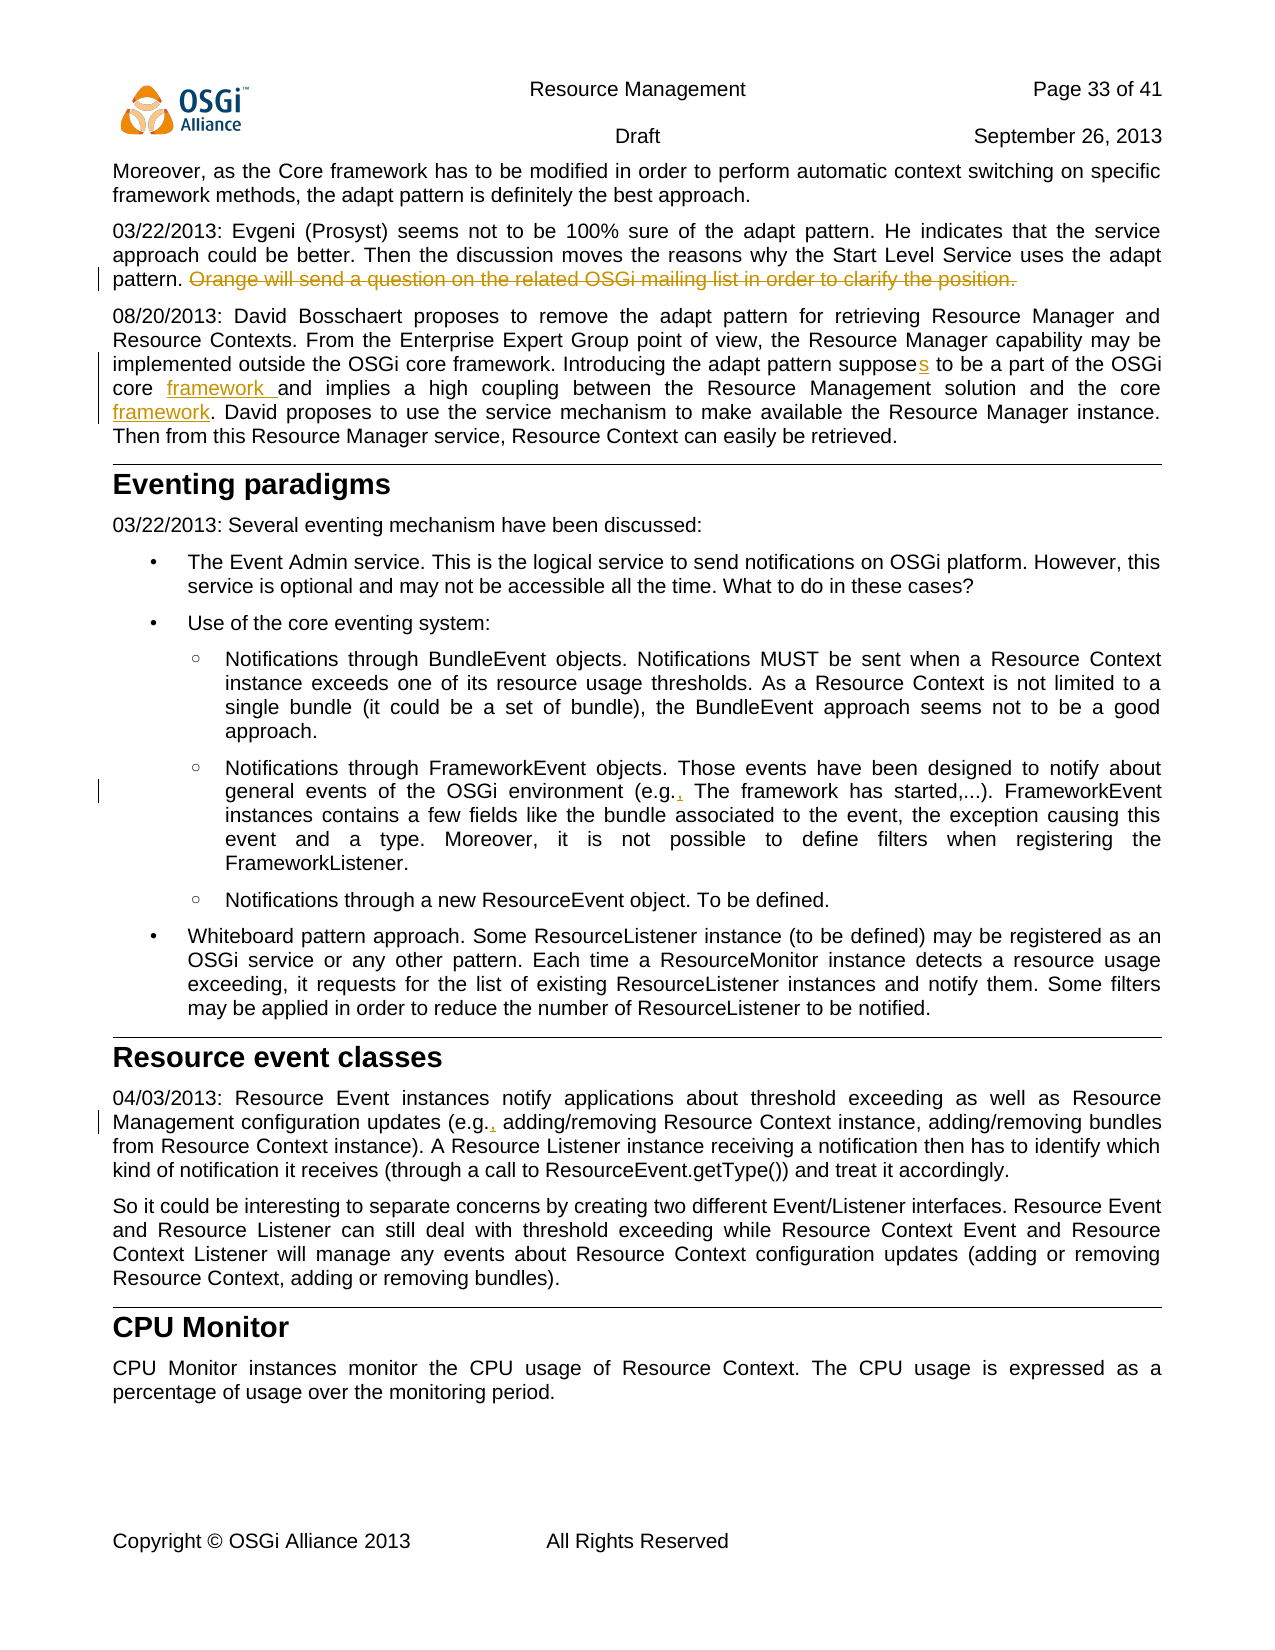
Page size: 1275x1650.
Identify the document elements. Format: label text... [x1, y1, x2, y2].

text 04/03/2013: Resource Event instances notify applications about threshold exceeding as well as Resource Management configuration updates (e.g., adding/removing Resource Context instance, adding/removing bundles from Resource Context instance). A Resource Listener instance receiving a notification then has to identify which kind of notification it receives (through a call to ResourceEvent.getType()) and treat it accordingly. [112, 1086, 1162, 1182]
subtitle Eventing paradigms [112, 465, 1162, 501]
list The Event Admin service. This is the logical service to send notifications on OSGi platform. However, this service is optional and may not be accessible all the time. What to do in these cases? [150, 550, 1162, 598]
subtitle CPU Monitor [112, 1308, 1162, 1343]
text Moreover, as the Core framework has to be modified in order to perform automatic context switching on specific framework methods, the adapt pattern is definitely the best approach. [112, 159, 1162, 207]
list Whiteboard pattern approach. Some ResourceListener instance (to be defined) may be registered as an OSGi service or any other pattern. Each time a ResourceMonitor instance detects a resource usage exceeding, it requests for the list of existing ResourceListener instances and notify them. Some filters may be applied in order to reduce the number of ResourceListener to be notified. [150, 924, 1162, 1020]
text CPU Monitor instances monitor the CPU usage of Resource Context. The CPU usage is expressed as a percentage of usage over the monitoring period. [112, 1356, 1162, 1404]
text 03/22/2013: Several eventing mechanism have been discussed: [112, 513, 1162, 537]
list Use of the core eventing system: [150, 610, 1162, 634]
text So it could be interesting to separate concerns by creating two different Event/Listener interfaces. Resource Event and Resource Listener can still deal with threshold exceeding while Resource Context Event and Resource Context Listener will manage any events about Resource Context configuration updates (adding or removing Resource Context, adding or removing bundles). [112, 1194, 1162, 1290]
list Notifications through BundleEvent objects. Notifications MUST be sent when a Resource Context instance exceeds one of its resource usage thresholds. As a Resource Context is not limited to a single bundle (it could be a set of bundle), the BundleEvent approach seems not to be a good approach. [187, 647, 1162, 743]
list Notifications through FrameworkEvent objects. Those events have been designed to notify about general events of the OSGi environment (e.g., The framework has started,...). FrameworkEvent instances contains a few fields like the bundle associated to the event, the exception causing this event and a type. Moreover, it is not possible to define filters when registering the FrameworkListener. [187, 755, 1162, 875]
text 03/22/2013: Evgeni (Prosyst) seems not to be 100% sure of the adapt pattern. He indicates that the service approach could be better. Then the discussion moves the reasons why the Start Level Service uses the adapt pattern. [112, 219, 1162, 291]
picture [113, 78, 257, 142]
subtitle Resource event classes [112, 1038, 1162, 1073]
list Notifications through a new ResourceEvent object. To be defined. [187, 888, 1162, 912]
text 08/20/2013: David Bosschaert proposes to remove the adapt pattern for retrieving Resource Manager and Resource Contexts. From the Enterprise Expert Group point of view, the Resource Manager capability may be implemented outside the OSGi core framework. Introducing the adapt pattern supposes to be a part of the OSGi core framework and implies a high coupling between the Resource Management solution and the core framework. David proposes to use the service mechanism to make available the Resource Manager instance. Then from this Resource Manager service, Resource Context can easily be retrieved. [112, 304, 1162, 447]
